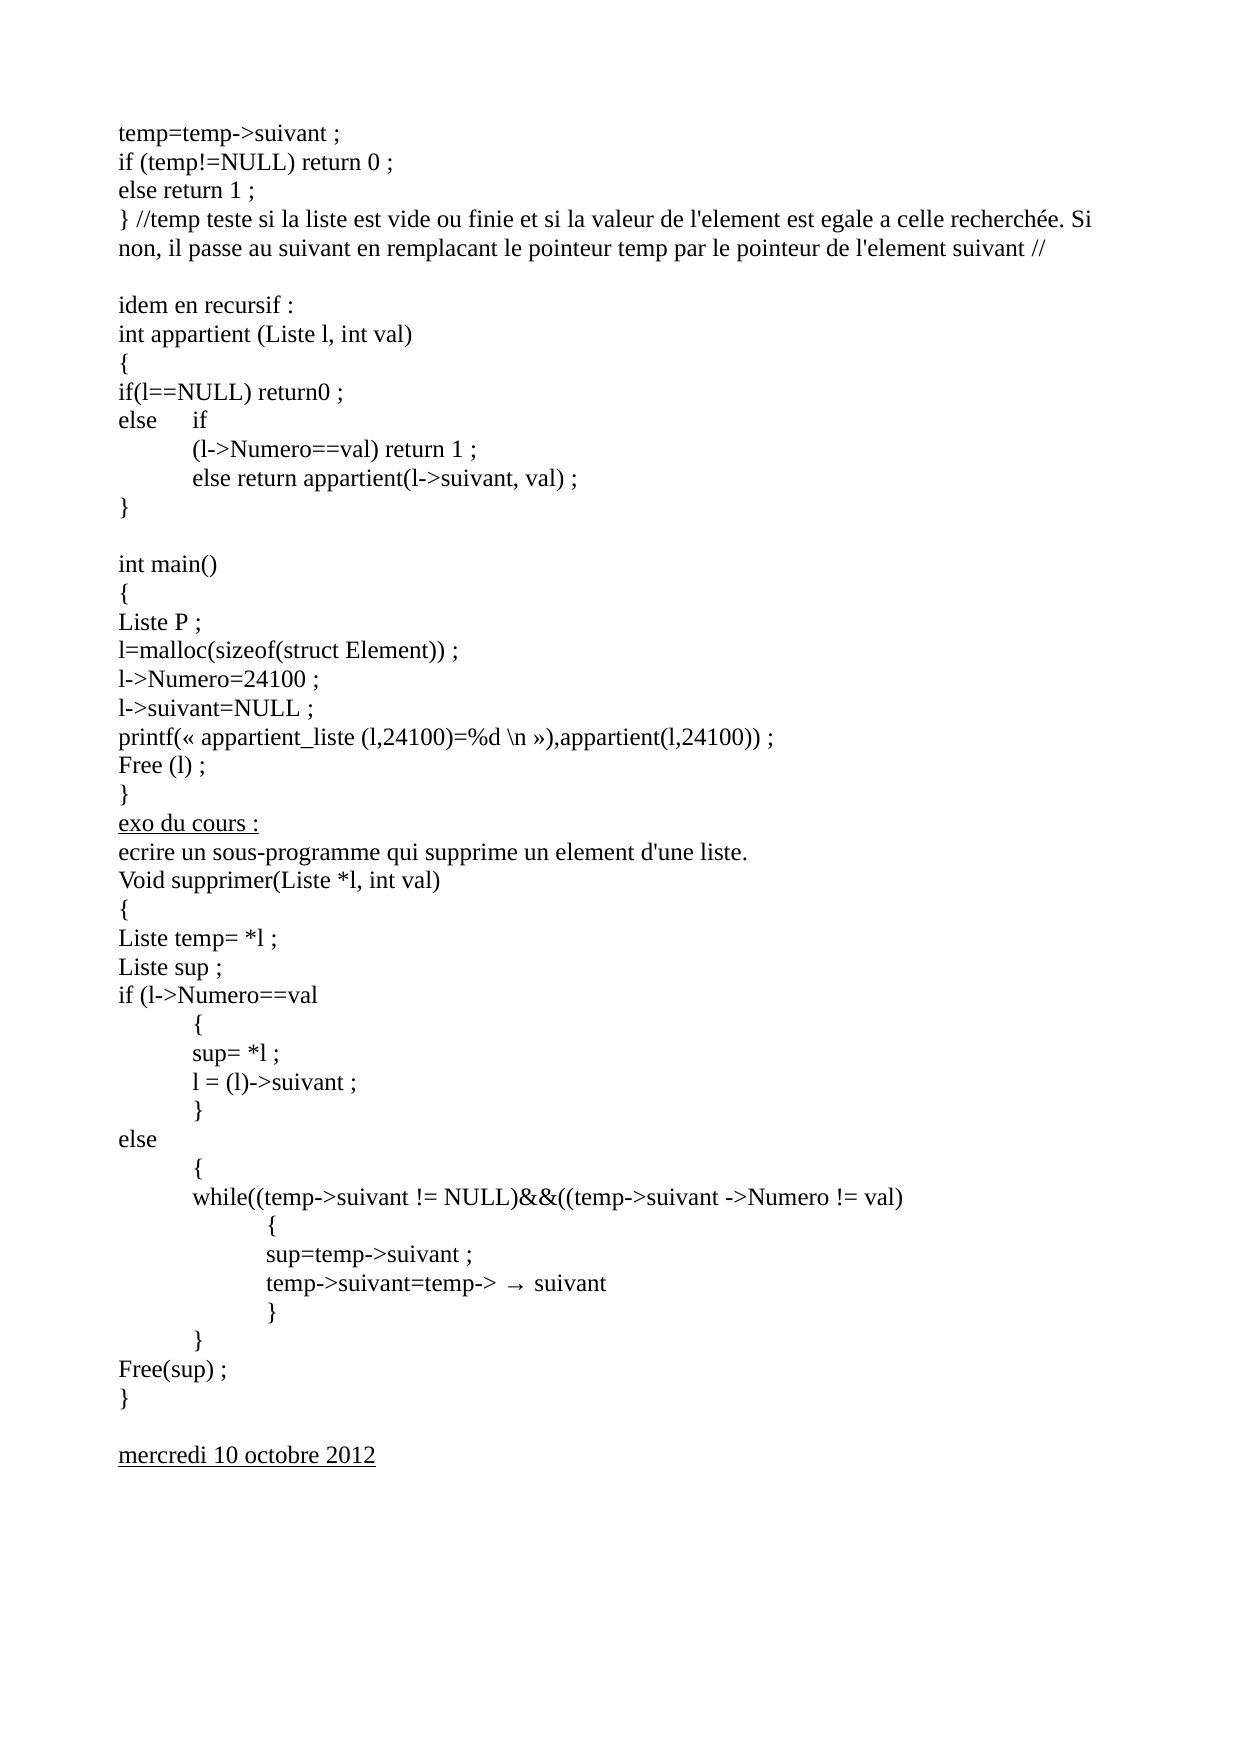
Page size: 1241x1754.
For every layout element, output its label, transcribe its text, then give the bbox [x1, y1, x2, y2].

text Liste sup ; [118, 952, 1122, 981]
text } [118, 1297, 1122, 1326]
text l=malloc(sizeof(struct Element)) ; [118, 636, 1122, 664]
text while((temp->suivant != NULL)&&((temp->suivant ->Numero != val) [118, 1182, 1122, 1211]
text if (temp!=NULL) return 0 ; [118, 147, 1122, 176]
text idem en recursif : [118, 291, 1122, 319]
text int main() [118, 549, 1122, 578]
text else if [118, 406, 1122, 434]
text { [118, 578, 1122, 607]
text if(l==NULL) return0 ; [118, 377, 1122, 406]
text } [118, 1096, 1122, 1124]
text { [118, 1153, 1122, 1182]
text { [118, 894, 1122, 923]
text } [118, 779, 1122, 808]
text Free(sup) ; [118, 1354, 1122, 1383]
text l->Numero=24100 ; [118, 664, 1122, 693]
text mercredi 10 octobre 2012 [118, 1441, 1122, 1469]
text sup=temp->suivant ; [118, 1239, 1122, 1268]
text { [118, 1009, 1122, 1038]
text ecrire un sous-programme qui supprime un element d'une liste. [118, 837, 1122, 866]
text { [118, 1211, 1122, 1239]
text } [118, 1326, 1122, 1354]
text temp->suivant=temp-> → suivant [118, 1268, 1122, 1297]
text int appartient (Liste l, int val) [118, 319, 1122, 348]
text temp=temp->suivant ; [118, 118, 1122, 147]
text if (l->Numero==val [118, 981, 1122, 1009]
text exo du cours : [118, 808, 1122, 837]
text } [118, 492, 1122, 521]
text else return 1 ; [118, 176, 1122, 204]
text Liste temp= *l ; [118, 923, 1122, 952]
text sup= *l ; [118, 1038, 1122, 1067]
text { [118, 348, 1122, 377]
text } //temp teste si la liste est vide ou finie et si la valeur de l'element est egale a celle recherchée. Si non, il passe au suivant en remplacant le pointeur temp par le pointeur de l'element suivant // [118, 204, 1122, 262]
text (l->Numero==val) return 1 ; [118, 434, 1122, 463]
text else return appartient(l->suivant, val) ; [118, 463, 1122, 492]
text Free (l) ; [118, 751, 1122, 779]
text l->suivant=NULL ; [118, 693, 1122, 722]
text } [118, 1383, 1122, 1412]
text else [118, 1124, 1122, 1153]
text Void supprimer(Liste *l, int val) [118, 866, 1122, 894]
text printf(« appartient_liste (l,24100)=%d \n »),appartient(l,24100)) ; [118, 722, 1122, 751]
text Liste P ; [118, 607, 1122, 636]
text l = (l)->suivant ; [118, 1067, 1122, 1096]
